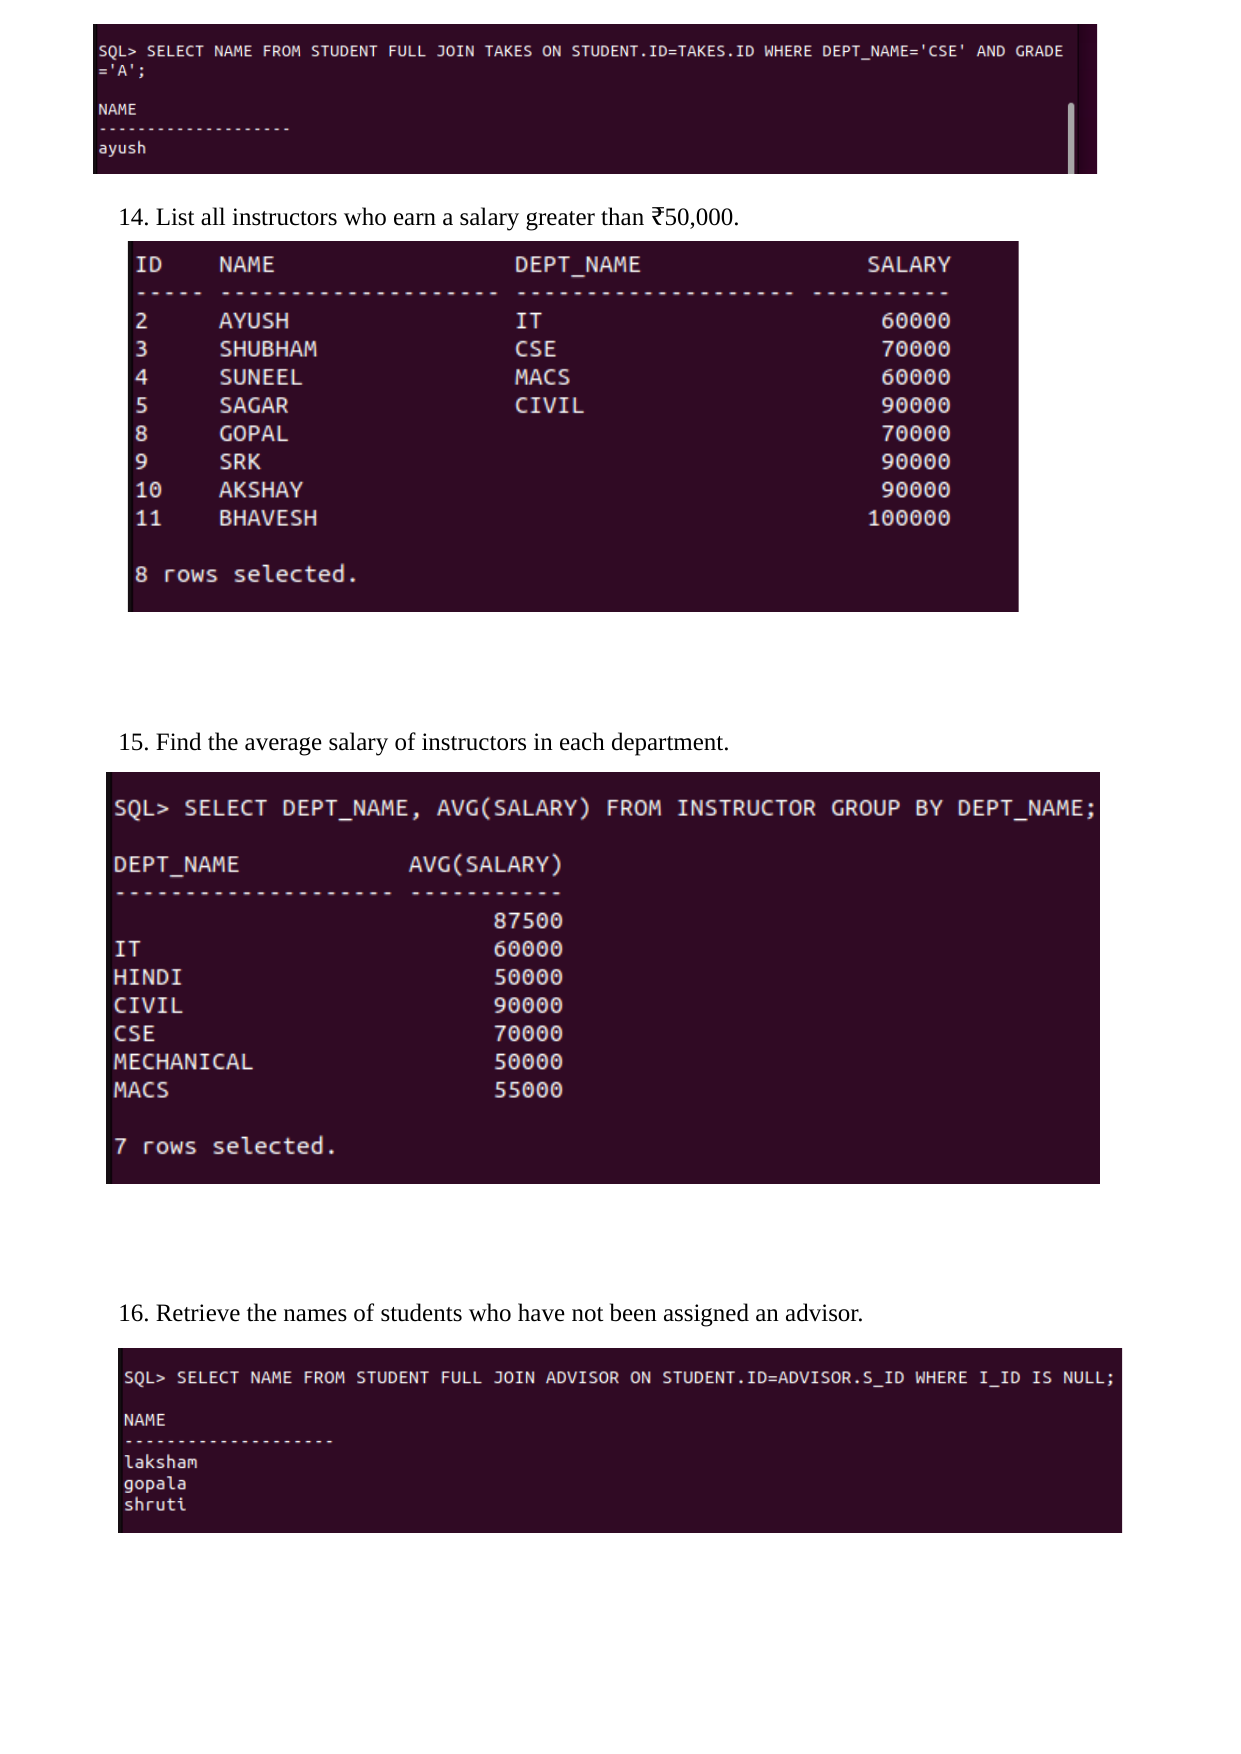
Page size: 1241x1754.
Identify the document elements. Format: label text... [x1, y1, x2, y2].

picture [118, 1348, 1123, 1533]
text 15. Find the average salary of instructors in each department. [118, 727, 1122, 756]
picture [106, 772, 1100, 1184]
text 14. List all instructors who earn a salary greater than ₹50,000. [118, 202, 1122, 231]
picture [127, 241, 1019, 612]
text 16. Retrieve the names of students who have not been assigned an advisor. [118, 1298, 1122, 1327]
picture [93, 24, 1098, 174]
